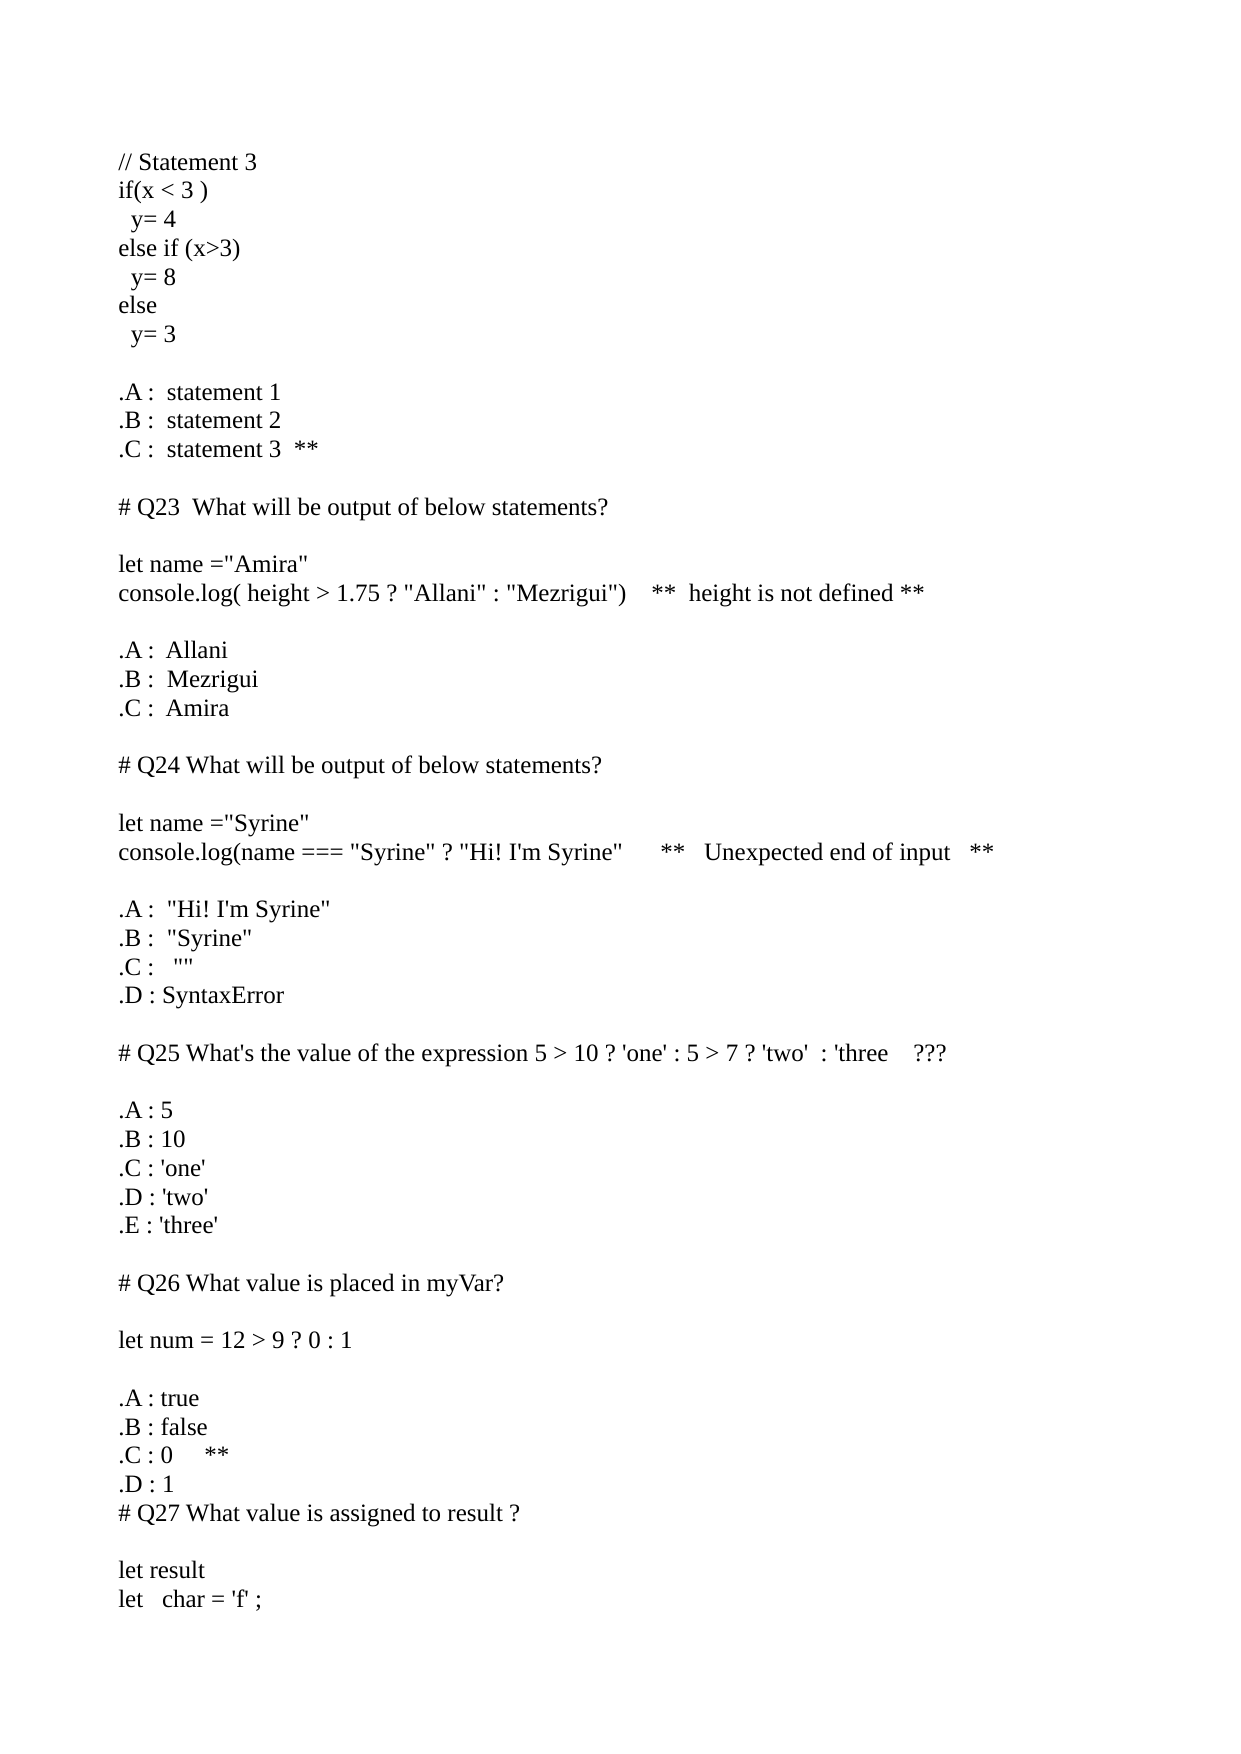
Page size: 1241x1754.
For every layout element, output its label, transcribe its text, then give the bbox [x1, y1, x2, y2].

text console.log( height > 1.75 ? "Allani" : "Mezrigui") ** 🤔️ height is not defined 🤔️** [118, 578, 1122, 607]
text .D : 1 [118, 1469, 1122, 1498]
text .A : 5 [118, 1096, 1122, 1124]
text .B : "Syrine" [118, 923, 1122, 952]
text # Q23 What will be output of below statements? [118, 492, 1122, 521]
text let name ="Syrine" [118, 808, 1122, 837]
text .E : 'three' [118, 1211, 1122, 1239]
text .D : SyntaxError [118, 981, 1122, 1009]
text y= 3 [118, 319, 1122, 348]
text .A : true [118, 1383, 1122, 1412]
text .C : Amira [118, 693, 1122, 722]
text # Q26 What value is placed in myVar? [118, 1268, 1122, 1297]
text y= 4 [118, 204, 1122, 233]
text .A : "Hi! I'm Syrine" [118, 894, 1122, 923]
text .D : 'two' [118, 1182, 1122, 1211]
text let num = 12 > 9 ? 0 : 1 [118, 1326, 1122, 1354]
text .C : 'one' [118, 1153, 1122, 1182]
text .C : statement 3 ** 🤔️ [118, 434, 1122, 463]
text if(x < 3 ) [118, 176, 1122, 204]
text console.log(name === "Syrine" ? "Hi! I'm Syrine" ** 🤔️ Unexpected end of input 🤔️ ** [118, 837, 1122, 866]
text .B : 10 [118, 1124, 1122, 1153]
text .B : false [118, 1412, 1122, 1441]
text # Q27 What value is assigned to result ? [118, 1498, 1122, 1527]
text else if (x>3) [118, 233, 1122, 262]
text # Q25 What's the value of the expression 5 > 10 ? 'one' : 5 > 7 ? 'two' : 'three ??? 🤔️ [118, 1038, 1122, 1067]
text .B : Mezrigui [118, 664, 1122, 693]
text // Statement 3 [118, 147, 1122, 176]
text .B : statement 2 [118, 406, 1122, 434]
text let result [118, 1556, 1122, 1584]
text y= 8 [118, 262, 1122, 291]
text else [118, 291, 1122, 319]
text let name ="Amira" [118, 549, 1122, 578]
text .C : 0 ** 🤔️ [118, 1441, 1122, 1469]
text let char = 'f' ; [118, 1584, 1122, 1613]
text # Q24 What will be output of below statements? [118, 751, 1122, 779]
text .A : statement 1 [118, 377, 1122, 406]
text .A : Allani [118, 636, 1122, 664]
text .C : "" [118, 952, 1122, 981]
